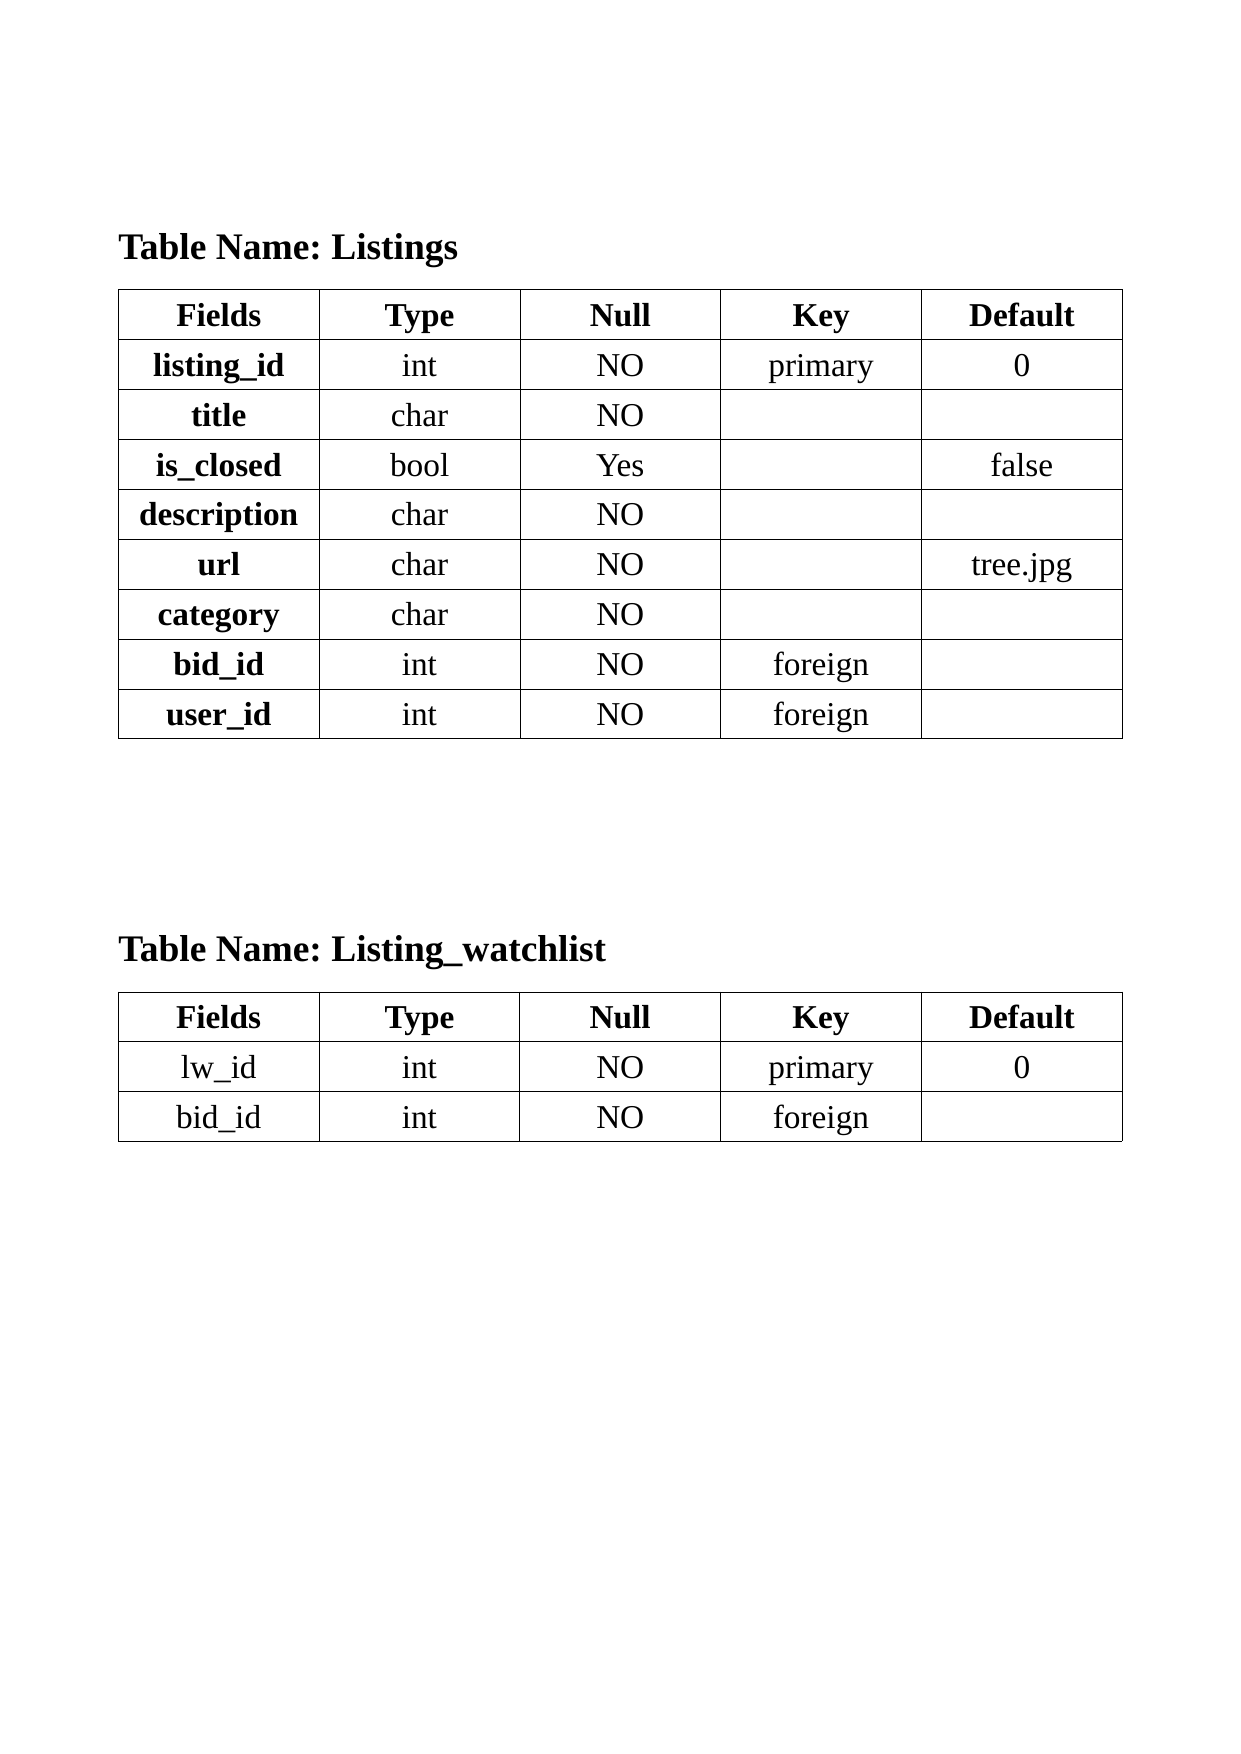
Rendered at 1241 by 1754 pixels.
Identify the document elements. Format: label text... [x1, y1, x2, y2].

table_cell NO [521, 390, 720, 439]
table_header Null [521, 290, 720, 339]
table_cell category [119, 590, 319, 638]
table_cell 0 [922, 340, 1122, 389]
table_cell [721, 390, 921, 439]
table_header Default [922, 993, 1122, 1041]
table_cell [922, 590, 1122, 638]
table_cell int [320, 1092, 519, 1141]
table_cell tree.jpg [922, 540, 1122, 589]
table_cell char [320, 390, 520, 439]
table_cell char [320, 590, 520, 638]
table_cell foreign [721, 690, 921, 738]
text Table Name: Listing_watchlist [118, 927, 1122, 970]
table_cell Yes [521, 440, 720, 489]
table_cell char [320, 540, 520, 589]
table_cell [922, 390, 1122, 439]
table_cell foreign [721, 640, 921, 688]
table_cell [721, 540, 921, 589]
table_cell NO [520, 1042, 720, 1091]
table_cell primary [721, 340, 921, 389]
text Table Name: Listings [118, 224, 1122, 268]
table_cell NO [521, 640, 720, 688]
table_cell [922, 640, 1122, 688]
table_cell NO [521, 540, 720, 589]
table_cell char [320, 490, 520, 539]
table_cell NO [521, 490, 720, 539]
table_cell bid_id [119, 1092, 319, 1141]
table_cell [922, 690, 1122, 738]
table_cell false [922, 440, 1122, 489]
table_header Fields [119, 993, 319, 1041]
table_cell bool [320, 440, 520, 489]
table_cell [721, 490, 921, 539]
table_cell [922, 490, 1122, 539]
table_header Default [922, 290, 1122, 339]
table_cell url [119, 540, 319, 589]
table_header Null [520, 993, 720, 1041]
table_cell int [320, 640, 520, 688]
table_cell int [320, 690, 520, 738]
table_cell int [320, 1042, 519, 1091]
table_cell [922, 1092, 1122, 1141]
table_cell 0 [922, 1042, 1122, 1091]
table_header Key [721, 993, 921, 1041]
table_cell lw_id [119, 1042, 319, 1091]
table_cell foreign [721, 1092, 921, 1141]
table_cell description [119, 490, 319, 539]
table_cell [721, 440, 921, 489]
table_cell user_id [119, 690, 319, 738]
table_header Type [320, 290, 520, 339]
table_cell NO [521, 690, 720, 738]
table_cell NO [520, 1092, 720, 1141]
table_header Fields [119, 290, 319, 339]
table_header Type [320, 993, 519, 1041]
table_cell title [119, 390, 319, 439]
table_cell primary [721, 1042, 921, 1091]
table_cell NO [521, 340, 720, 389]
table_cell [721, 590, 921, 638]
table_cell int [320, 340, 520, 389]
table_cell bid_id [119, 640, 319, 688]
table_cell listing_id [119, 340, 319, 389]
table_cell NO [521, 590, 720, 638]
table_header Key [721, 290, 921, 339]
table_cell is_closed [119, 440, 319, 489]
